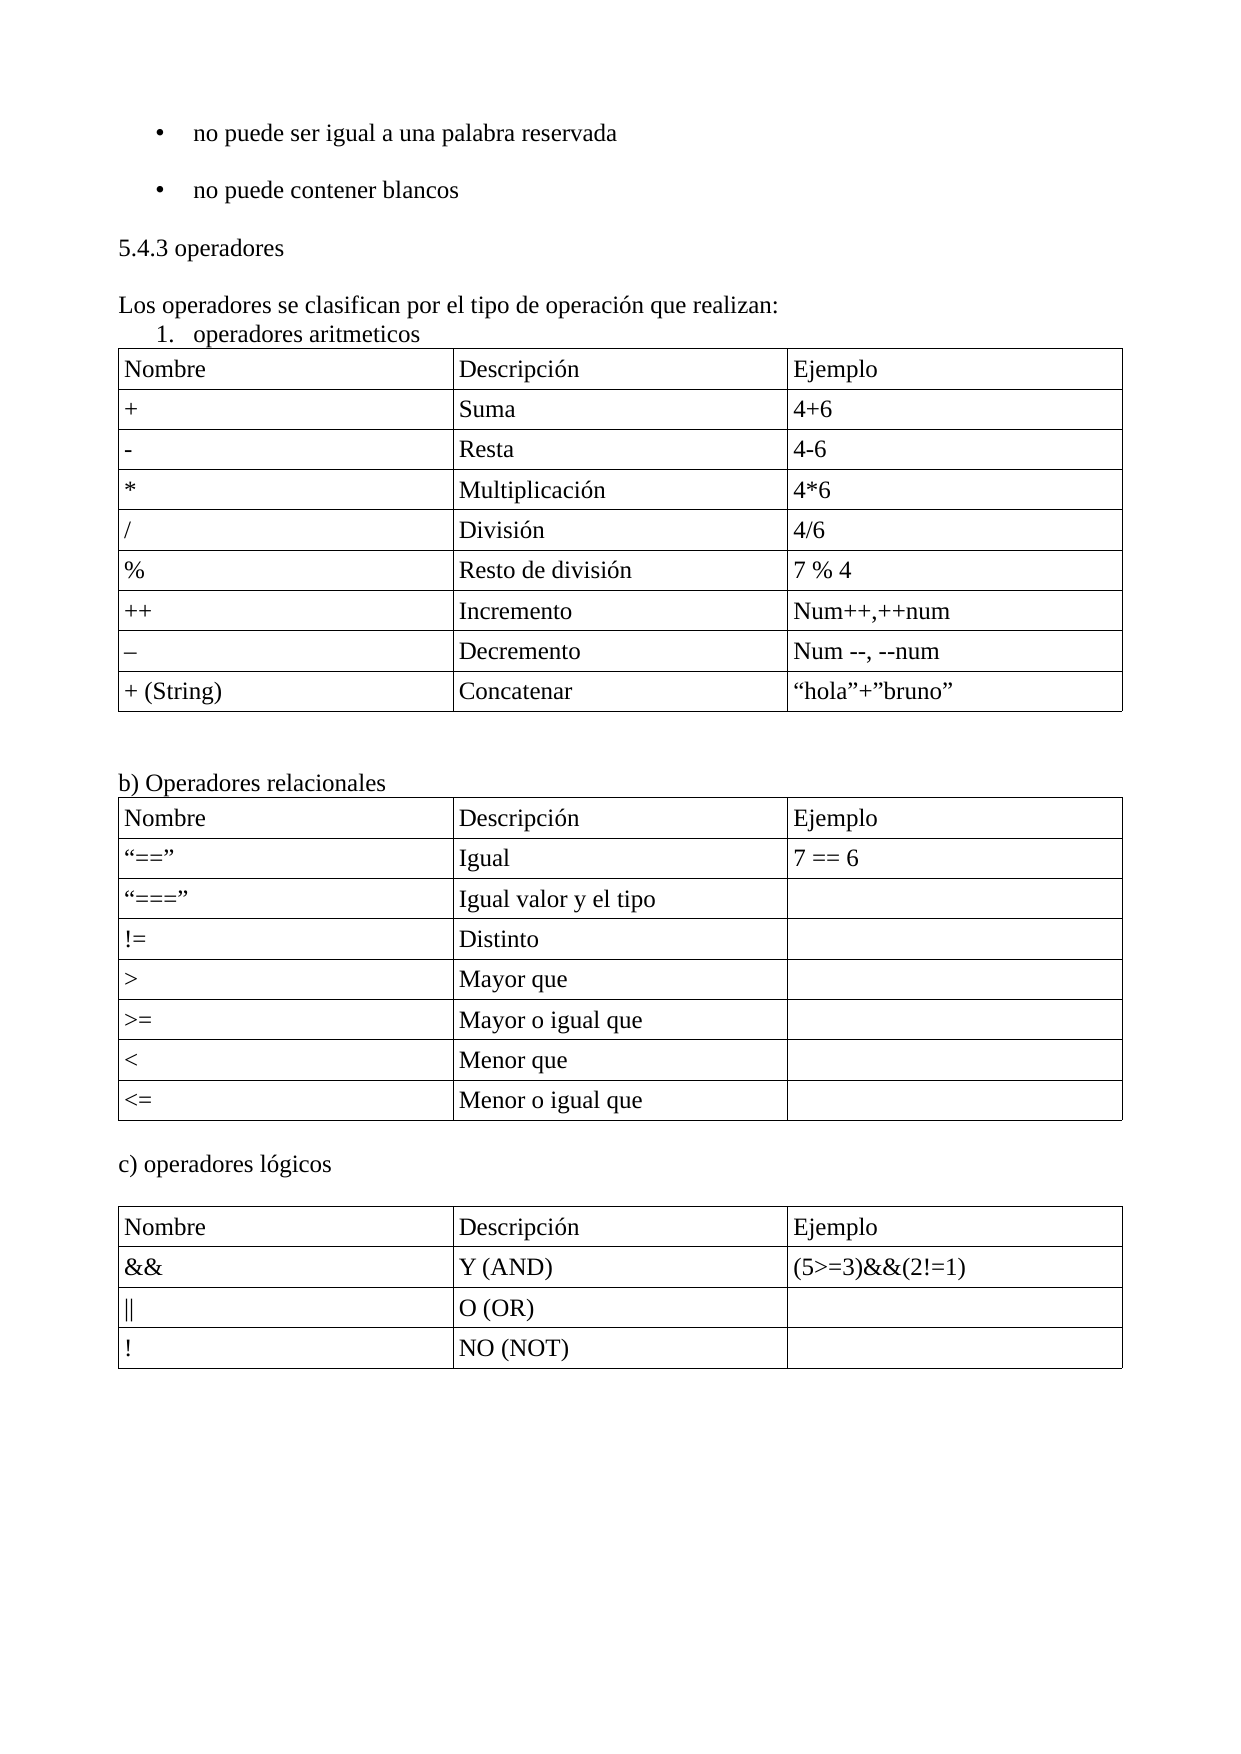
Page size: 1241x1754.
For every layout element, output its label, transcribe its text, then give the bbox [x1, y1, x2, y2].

list no puede ser igual a una palabra reservada [156, 118, 1122, 147]
text c) operadores lógicos [118, 1149, 1122, 1177]
table_cell Menor o igual que [454, 1081, 787, 1120]
table_cell Concatenar [454, 672, 787, 711]
table_cell (5>=3)&&(2!=1) [788, 1247, 1122, 1287]
table_cell + (String) [119, 672, 453, 711]
table_header Descripción [454, 349, 787, 388]
table_header Ejemplo [788, 349, 1122, 388]
table_cell – [119, 631, 453, 671]
table_header Ejemplo [788, 798, 1122, 838]
list no puede contener blancos [156, 176, 1122, 204]
text Los operadores se clasifican por el tipo de operación que realizan: [118, 291, 1122, 319]
table_cell [788, 1328, 1122, 1367]
table_header Descripción [454, 798, 787, 838]
table_cell 7 % 4 [788, 551, 1122, 590]
table_cell División [454, 510, 787, 550]
table_cell 4/6 [788, 510, 1122, 550]
table_cell Decremento [454, 631, 787, 671]
text b) Operadores relacionales [118, 768, 1122, 797]
table_cell Y (AND) [454, 1247, 787, 1287]
table_cell < [119, 1040, 453, 1079]
table_header Nombre [119, 349, 453, 388]
table_cell “hola”+”bruno” [788, 672, 1122, 711]
table_cell Distinto [454, 919, 787, 958]
table_cell + [119, 390, 453, 429]
table_header Nombre [119, 1207, 453, 1246]
table_cell Igual valor y el tipo [454, 879, 787, 918]
text 5.4.3 operadores [118, 233, 1122, 262]
table_cell Mayor que [454, 960, 787, 999]
table_cell Num --, --num [788, 631, 1122, 671]
table_cell <= [119, 1081, 453, 1120]
table_cell [788, 1040, 1122, 1079]
table_cell / [119, 510, 453, 550]
table_cell ++ [119, 591, 453, 630]
table_cell Resto de división [454, 551, 787, 590]
table_cell [788, 1000, 1122, 1039]
table_cell Menor que [454, 1040, 787, 1079]
table_cell Multiplicación [454, 470, 787, 509]
table_cell NO (NOT) [454, 1328, 787, 1367]
table_cell >= [119, 1000, 453, 1039]
table_cell 4*6 [788, 470, 1122, 509]
table_cell “===” [119, 879, 453, 918]
table_cell 7 == 6 [788, 839, 1122, 878]
table_cell * [119, 470, 453, 509]
table_cell Resta [454, 430, 787, 469]
table_cell != [119, 919, 453, 958]
table_cell [788, 879, 1122, 918]
table_cell [788, 1081, 1122, 1120]
table_cell Incremento [454, 591, 787, 630]
table_cell O (OR) [454, 1288, 787, 1327]
table_cell ! [119, 1328, 453, 1367]
table_cell Num++,++num [788, 591, 1122, 630]
table_cell || [119, 1288, 453, 1327]
table_header Descripción [454, 1207, 787, 1246]
table_cell - [119, 430, 453, 469]
table_cell Mayor o igual que [454, 1000, 787, 1039]
table_cell 4-6 [788, 430, 1122, 469]
table_cell “==” [119, 839, 453, 878]
table_cell && [119, 1247, 453, 1287]
table_cell Igual [454, 839, 787, 878]
table_cell [788, 960, 1122, 999]
table_header Ejemplo [788, 1207, 1122, 1246]
table_header Nombre [119, 798, 453, 838]
table_cell % [119, 551, 453, 590]
table_cell [788, 919, 1122, 958]
table_cell 4+6 [788, 390, 1122, 429]
table_cell Suma [454, 390, 787, 429]
list operadores aritmeticos [156, 319, 1122, 348]
table_cell [788, 1288, 1122, 1327]
table_cell > [119, 960, 453, 999]
